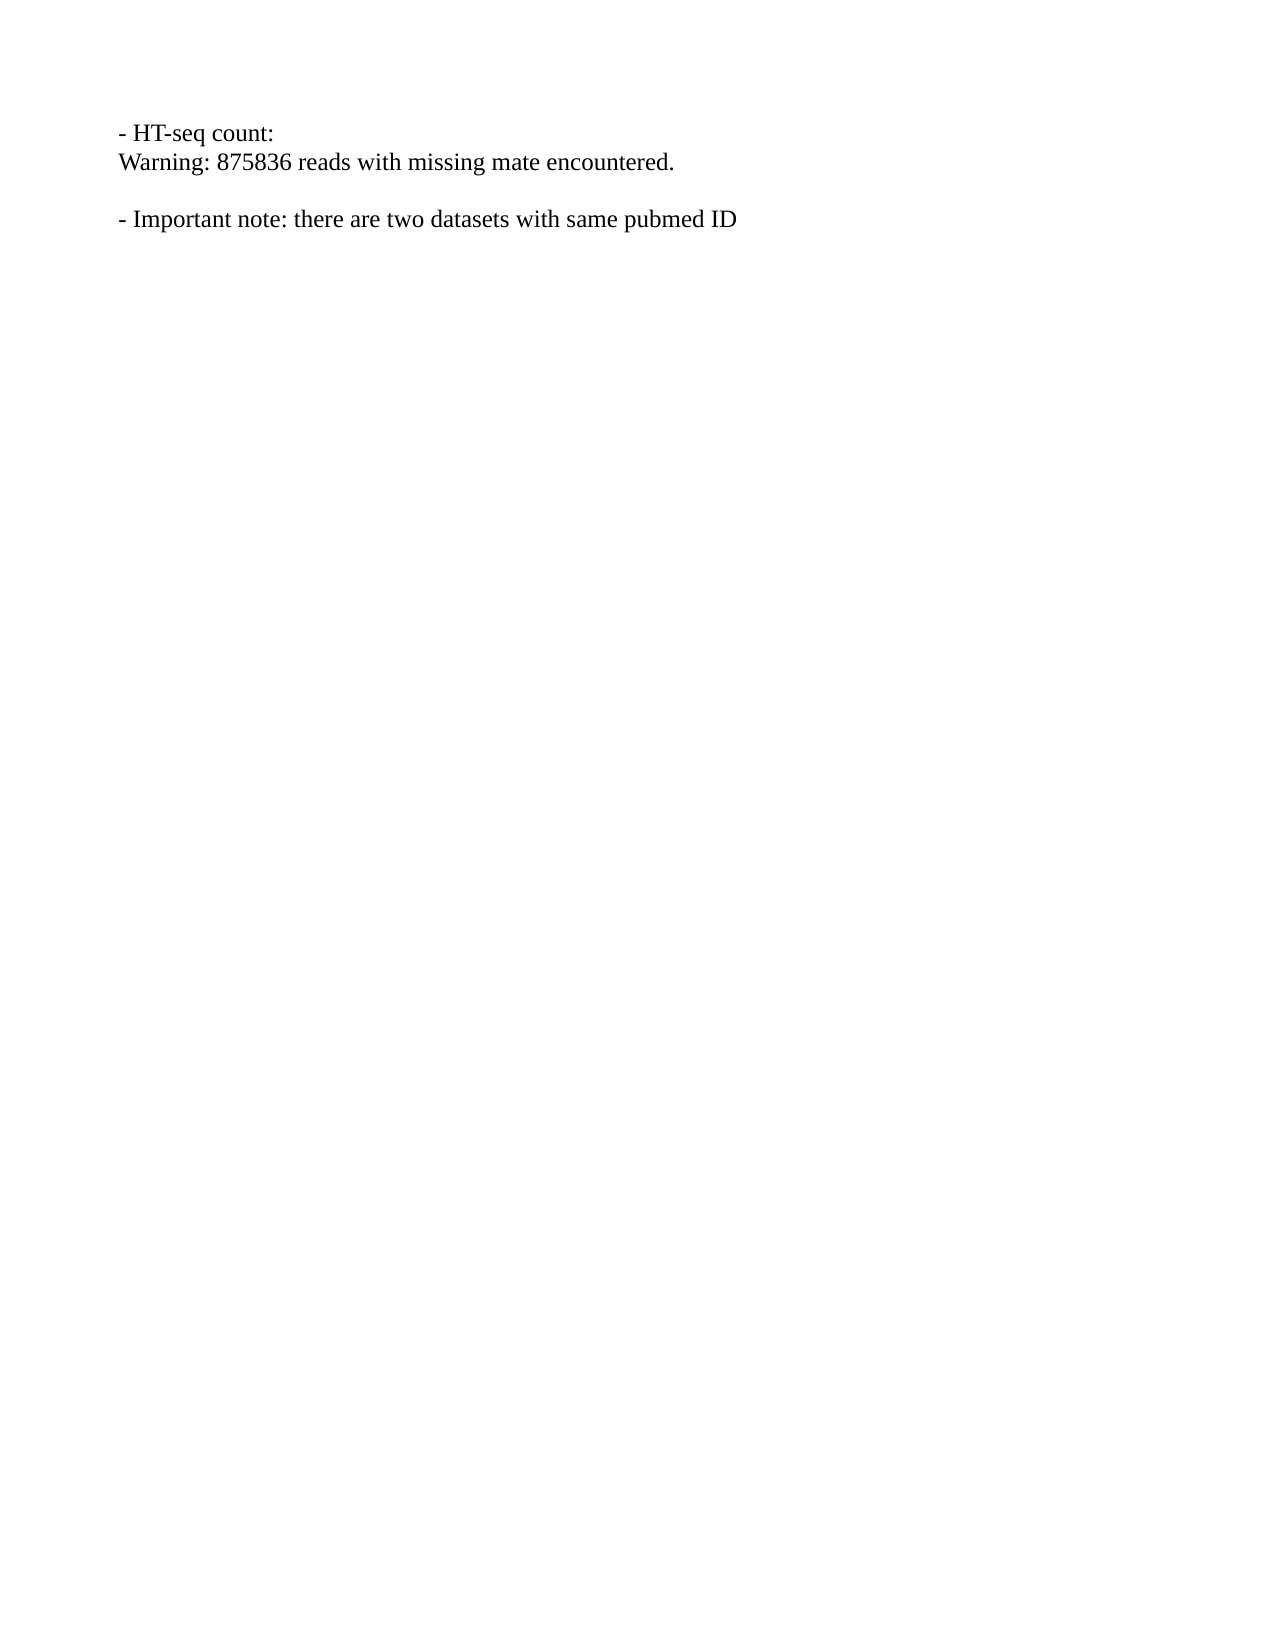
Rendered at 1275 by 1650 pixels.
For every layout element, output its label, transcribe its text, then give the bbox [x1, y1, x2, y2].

text - Important note: there are two datasets with same pubmed ID [118, 204, 1157, 233]
text - HT-seq count: [118, 118, 1157, 147]
text Warning: 875836 reads with missing mate encountered. [118, 147, 1157, 176]
